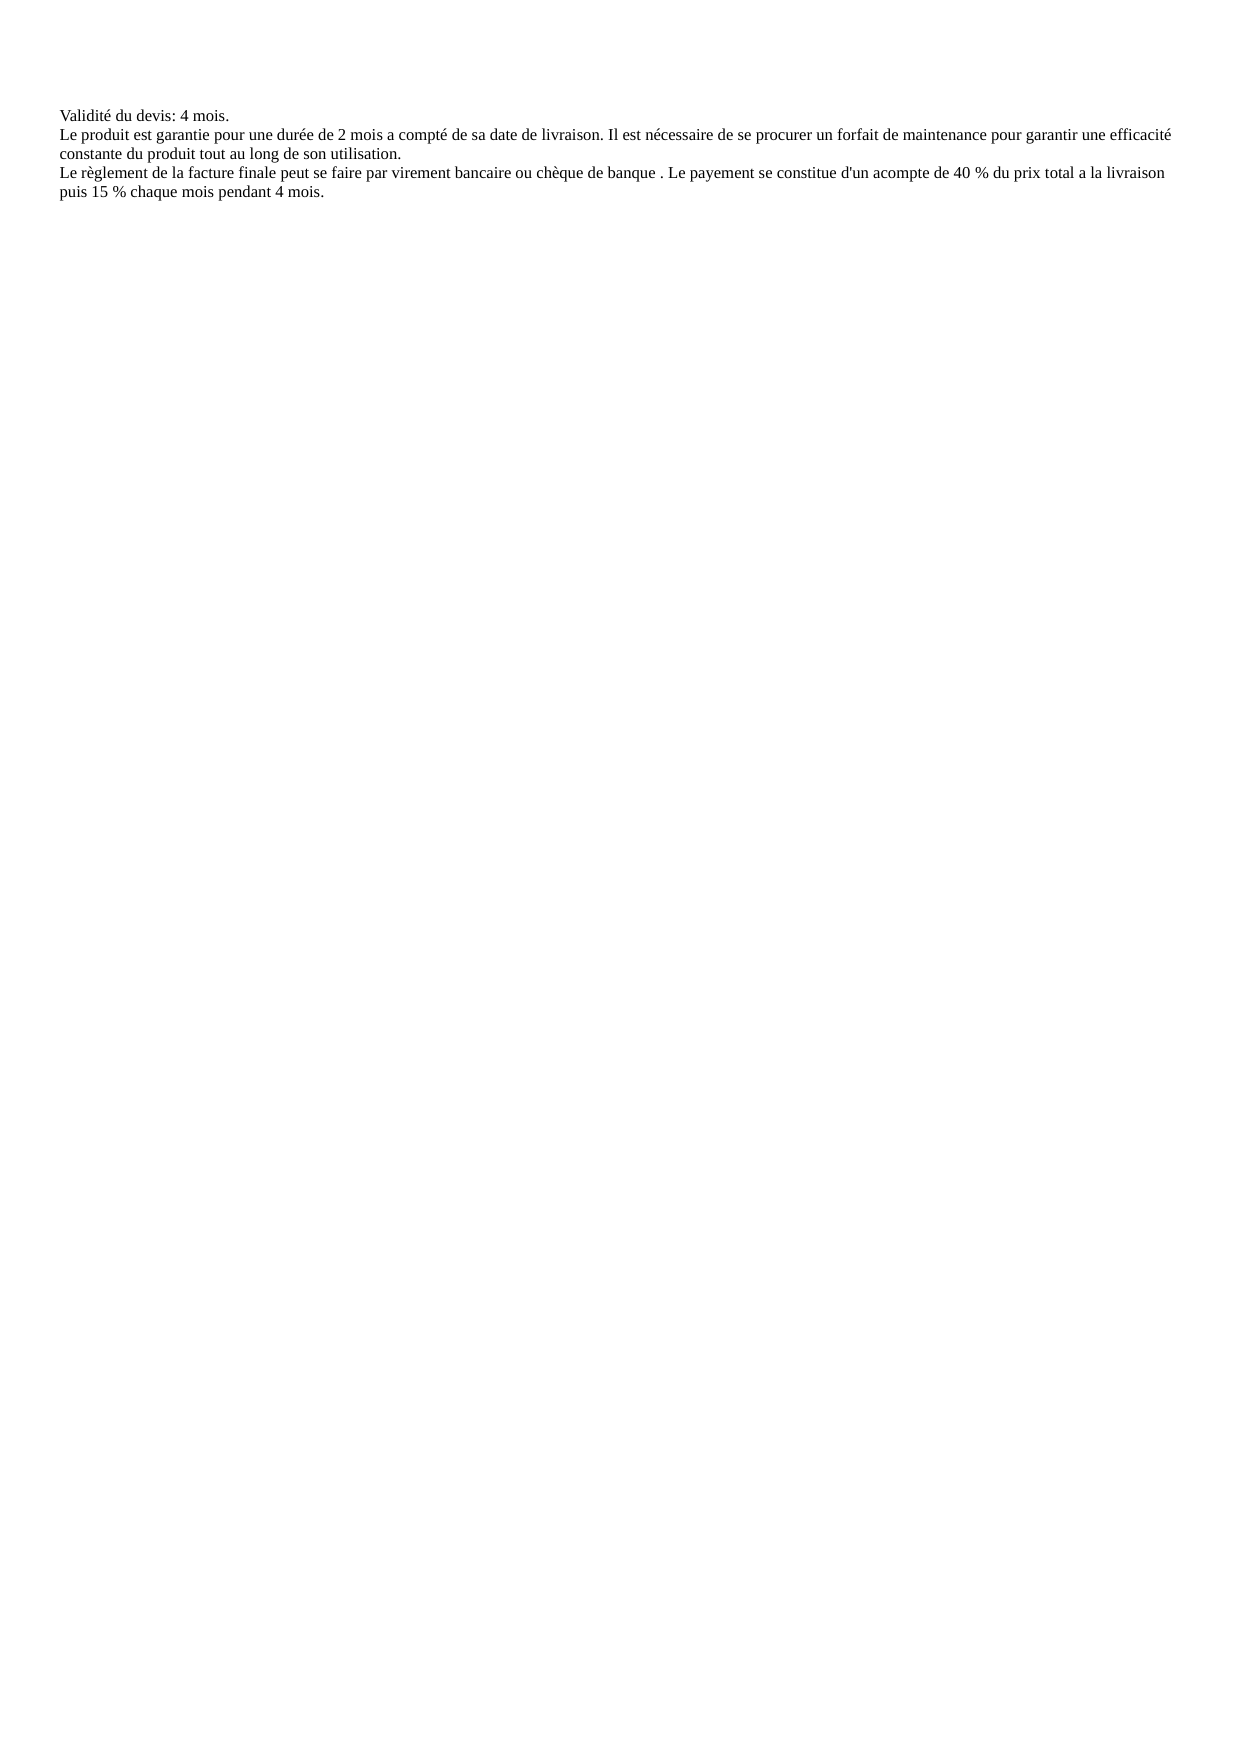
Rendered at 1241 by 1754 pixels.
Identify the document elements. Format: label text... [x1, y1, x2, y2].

text Validité du devis: 4 mois. [59, 106, 1181, 125]
text Le produit est garantie pour une durée de 2 mois a compté de sa date de livraison. Il est nécessaire de se procurer un forfait de maintenance pour garantir une efficacité constante du produit tout au long de son utilisation. [59, 125, 1181, 163]
text Le règlement de la facture finale peut se faire par virement bancaire ou chèque de banque . Le payement se constitue d'un acompte de 40 % du prix total a la livraison puis 15 % chaque mois pendant 4 mois. [59, 163, 1181, 201]
